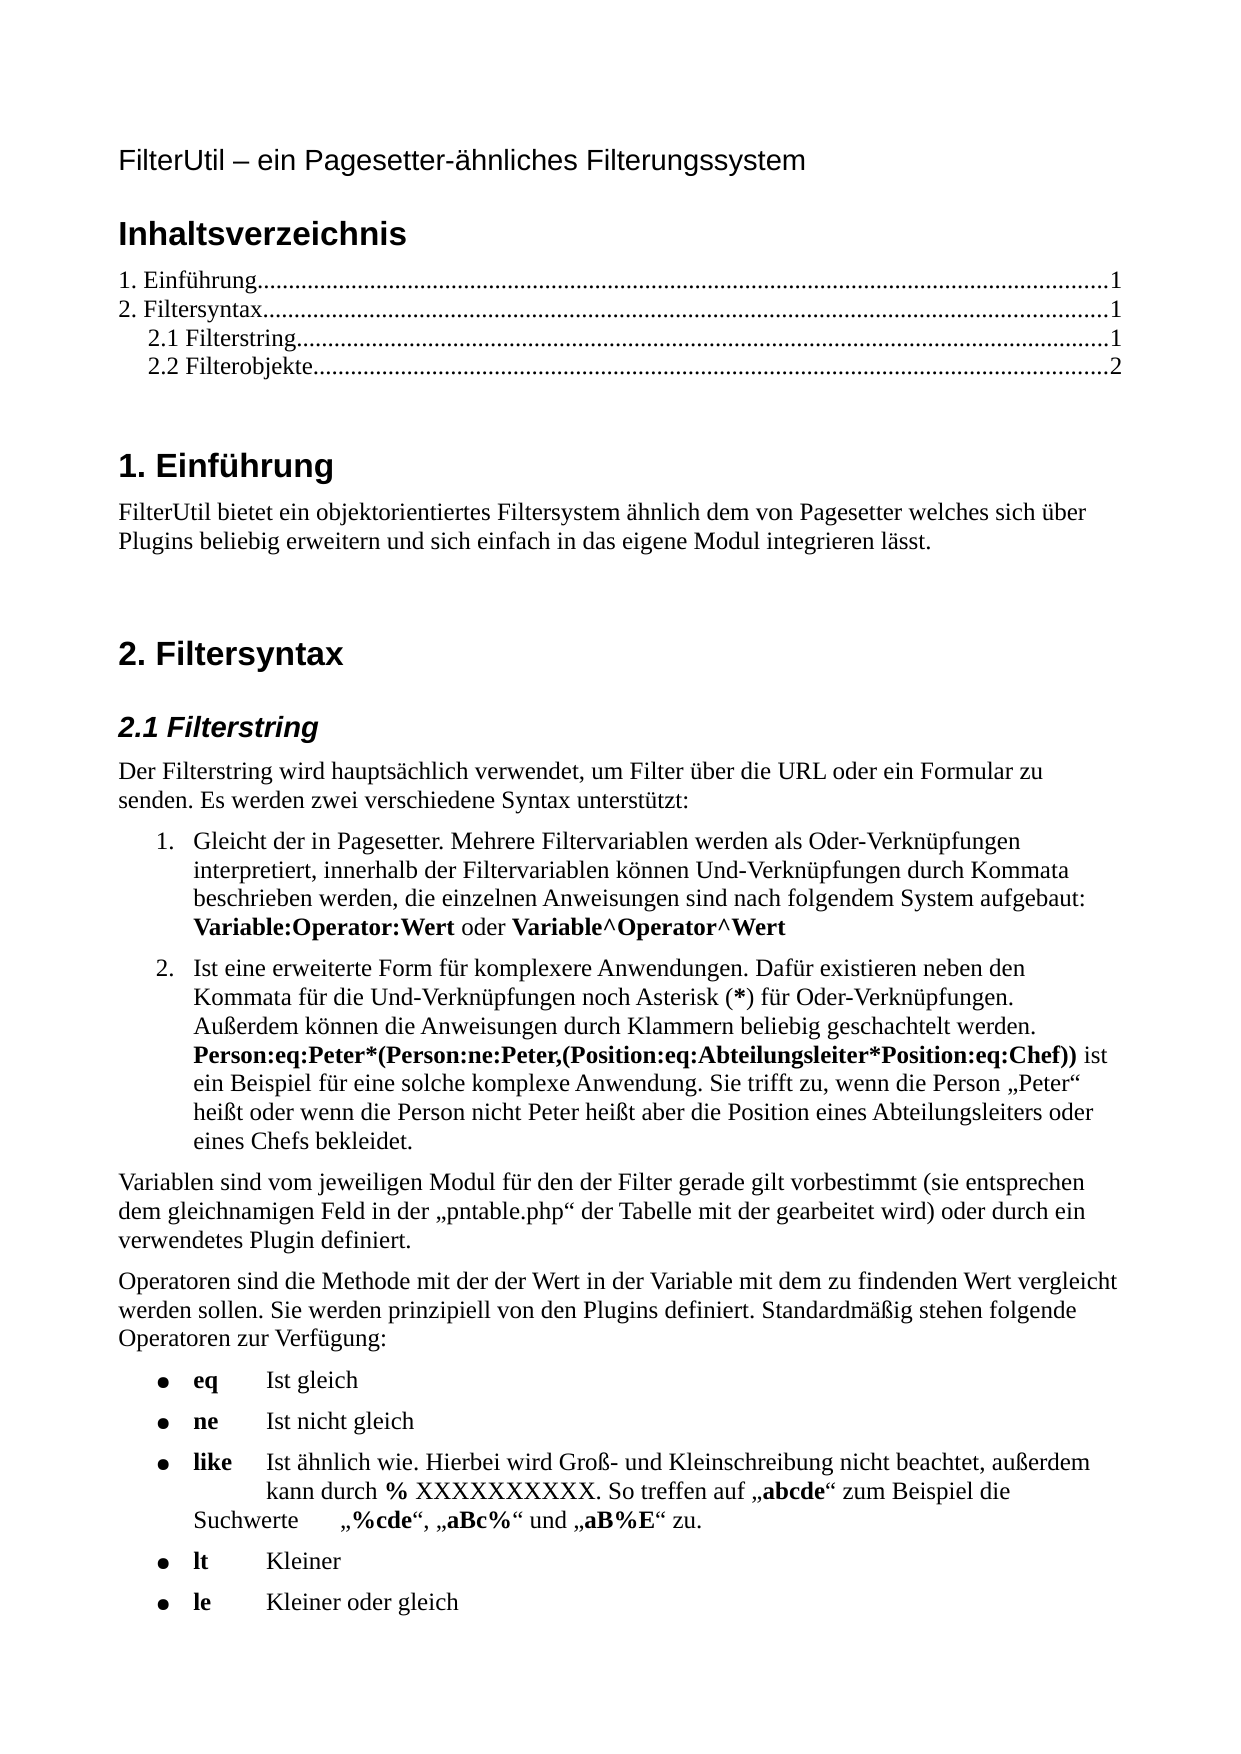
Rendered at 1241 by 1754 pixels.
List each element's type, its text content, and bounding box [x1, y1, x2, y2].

list Ist eine erweiterte Form für komplexere Anwendungen. Dafür existieren neben den Kommata für die Und-Verknüpfungen noch Asterisk (*) für Oder-Verknüpfungen. Außerdem können die Anweisungen durch Klammern beliebig geschachtelt werden. Person:eq:Peter*(Person:ne:Peter,(Position:eq:Abteilungsleiter*Position:eq:Chef)) ist ein Beispiel für eine solche komplexe Anwendung. Sie trifft zu, wenn die Person „Peter“ heißt oder wenn die Person nicht Peter heißt aber die Position eines Abteilungsleiters oder eines Chefs bekleidet. [156, 953, 1122, 1155]
text 1. Einführung 1 [118, 265, 1122, 294]
text FilterUtil bietet ein objektorientiertes Filtersystem ähnlich dem von Pagesetter welches sich über Plugins beliebig erweitern und sich einfach in das eigene Modul integrieren lässt. [118, 497, 1122, 555]
subtitle Inhaltsverzeichnis [118, 214, 1122, 253]
list le Kleiner oder gleich [156, 1587, 1122, 1616]
text 2.2 Filterobjekte 2 [148, 351, 1122, 380]
subtitle FilterUtil – ein Pagesetter-ähnliches Filterungssystem [118, 143, 1122, 177]
list eq Ist gleich [156, 1365, 1122, 1393]
text 2. Filtersyntax 1 [118, 294, 1122, 323]
list ne Ist nicht gleich [156, 1406, 1122, 1435]
subtitle 2.1 Filterstring [118, 710, 1122, 743]
text Operatoren sind die Methode mit der der Wert in der Variable mit dem zu findenden Wert vergleicht werden sollen. Sie werden prinzipiell von den Plugins definiert. Standardmäßig stehen folgende Operatoren zur Verfügung: [118, 1266, 1122, 1352]
list Gleicht der in Pagesetter. Mehrere Filtervariablen werden als Oder-Verknüpfungen interpretiert, innerhalb der Filtervariablen können Und-Verknüpfungen durch Kommata beschrieben werden, die einzelnen Anweisungen sind nach folgendem System aufgebaut: Variable:Operator:Wert oder Variable^Operator^Wert [156, 826, 1122, 941]
text Variablen sind vom jeweiligen Modul für den der Filter gerade gilt vorbestimmt (sie entsprechen dem gleichnamigen Feld in der „pntable.php“ der Tabelle mit der gearbeitet wird) oder durch ein verwendetes Plugin definiert. [118, 1167, 1122, 1253]
list lt Kleiner [156, 1546, 1122, 1575]
text Der Filterstring wird hauptsächlich verwendet, um Filter über die URL oder ein Formular zu senden. Es werden zwei verschiedene Syntax unterstützt: [118, 756, 1122, 813]
subtitle 2. Filtersyntax [118, 634, 1122, 672]
text 2.1 Filterstring 1 [148, 323, 1122, 351]
list like Ist ähnlich wie. Hierbei wird Groß- und Kleinschreibung nicht beachtet, außerdem kann durch % XXXXXXXXXX. So treffen auf „abcde“ zum Beispiel die Suchwerte „%cde“, „aBc%“ und „aB%E“ zu. [156, 1447, 1122, 1533]
subtitle 1. Einführung [118, 446, 1122, 485]
